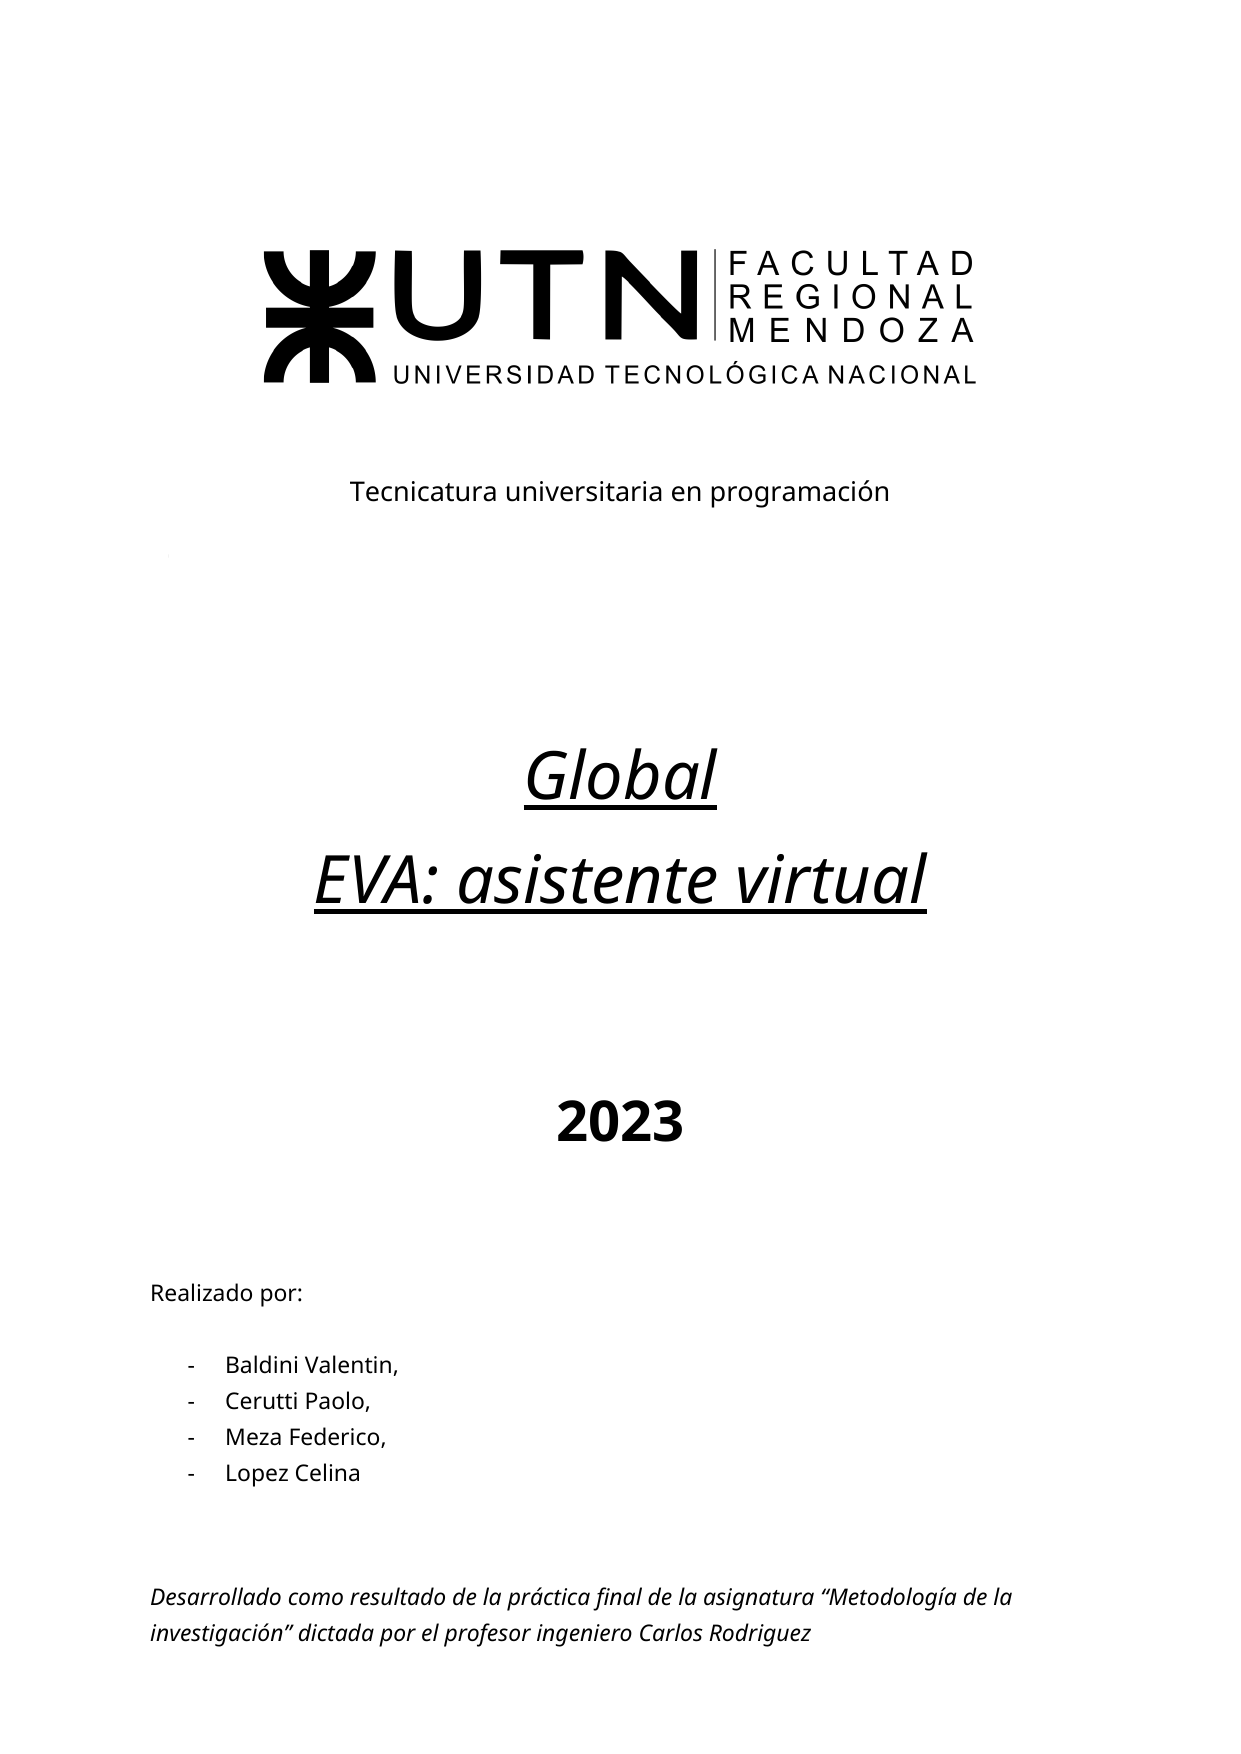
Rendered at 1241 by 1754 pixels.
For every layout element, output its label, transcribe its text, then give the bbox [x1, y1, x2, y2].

list Lopez Celina [187, 1456, 1090, 1488]
text Tecnicatura universitaria en programación [150, 473, 1090, 510]
list Baldini Valentin, [187, 1349, 1090, 1380]
picture [263, 249, 976, 384]
list Meza Federico, [187, 1421, 1090, 1452]
list Cerutti Paolo, [187, 1384, 1090, 1416]
text EVA: asistente virtual [150, 833, 1090, 923]
text Realizado por: [150, 1277, 1090, 1308]
text 2023 [150, 1081, 1090, 1157]
text Global [150, 728, 1090, 819]
